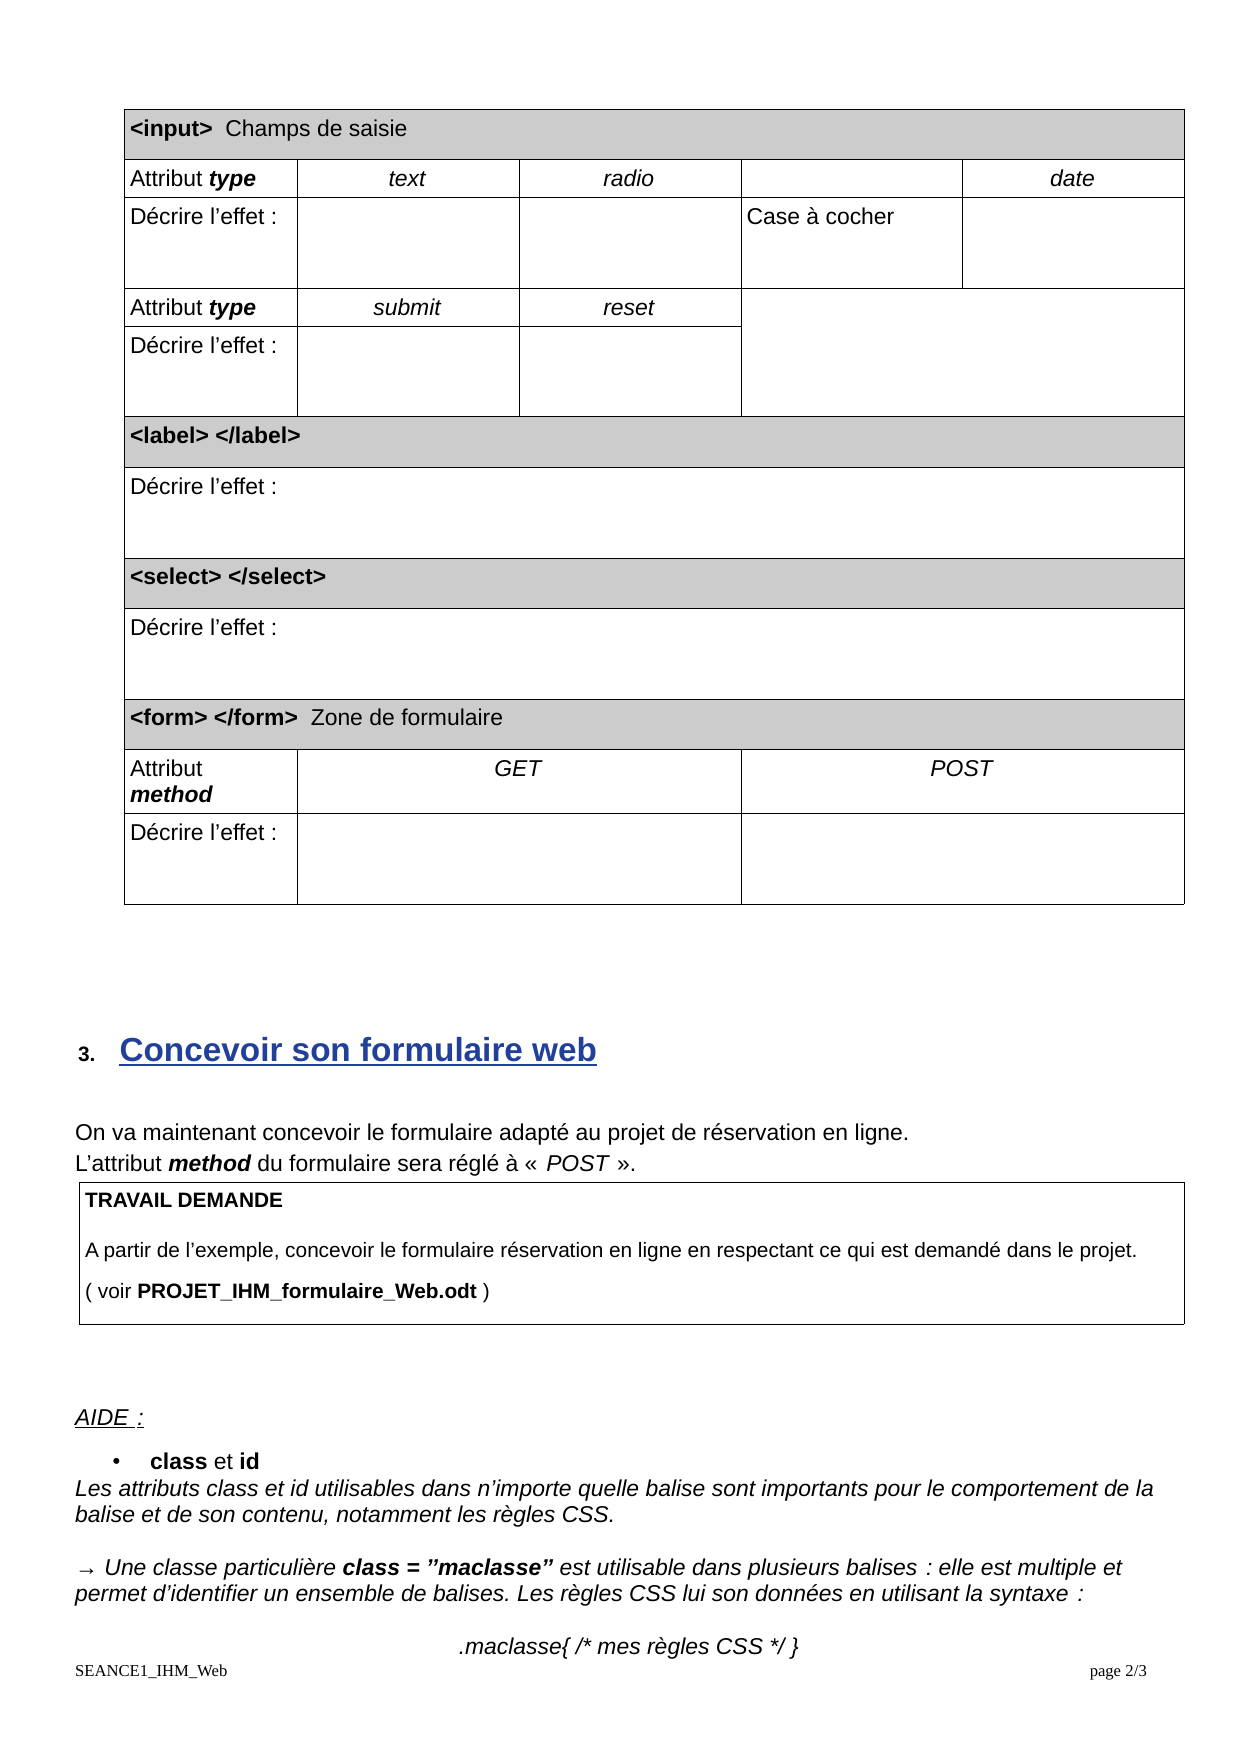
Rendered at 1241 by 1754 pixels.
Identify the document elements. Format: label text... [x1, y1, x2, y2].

table_cell Décrire l’effet : [125, 198, 297, 288]
table_cell reset [520, 289, 741, 326]
table_cell radio [520, 160, 741, 197]
table_cell Case à cocher [742, 198, 962, 288]
table_cell Décrire l’effet : [125, 609, 1184, 698]
table_cell text [298, 160, 519, 197]
text On va maintenant concevoir le formulaire adapté au projet de réservation en ligne. [75, 1119, 1184, 1145]
table_cell POST [742, 750, 1184, 813]
table_header TRAVAIL DEMANDE A partir de l’exemple, concevoir le formulaire réservation en ligne en respectant ce qui est demandé dans le projet. ( voir PROJET_IHM_formulaire_Web.odt ) [80, 1183, 1184, 1324]
text L’attribut method du formulaire sera réglé à « POST ». [75, 1150, 1184, 1177]
table_cell [963, 198, 1184, 288]
table_cell Décrire l’effet : [125, 327, 297, 416]
text → Une classe particulière class = ’’maclasse’’ est utilisable dans plusieurs balises : elle est multiple et permet d’identifier un ensemble de balises. Les règles CSS lui son données en utilisant la syntaxe : [75, 1554, 1184, 1606]
table_cell [520, 327, 741, 416]
list class et id [112, 1448, 1184, 1474]
table_cell submit [298, 289, 519, 326]
text .maclasse{ /* mes règles CSS */ } [75, 1633, 1184, 1659]
table_cell [742, 289, 1184, 416]
table_cell date [963, 160, 1184, 197]
text Les attributs class et id utilisables dans n’importe quelle balise sont importants pour le comportement de la balise et de son contenu, notamment les règles CSS. [75, 1474, 1184, 1527]
table_header <input> Champs de saisie [125, 110, 1184, 159]
subtitle Concevoir son formulaire web [75, 1028, 1184, 1072]
table_cell <form> </form> Zone de formulaire [125, 700, 1184, 749]
table_cell <label> </label> [125, 417, 1184, 467]
table_cell Attribut type [125, 160, 297, 197]
table_cell GET [298, 750, 741, 813]
table_cell <select> </select> [125, 559, 1184, 608]
table_cell [298, 198, 519, 288]
table_cell [520, 198, 741, 288]
table_cell [742, 814, 1184, 904]
table_cell [742, 160, 962, 197]
table_cell [298, 327, 519, 416]
text AIDE : [75, 1404, 1184, 1431]
table_cell Décrire l’effet : [125, 468, 1184, 557]
table_cell Décrire l’effet : [125, 814, 297, 904]
table_cell [298, 814, 741, 904]
table_cell Attribut method [125, 750, 297, 813]
table_cell Attribut type [125, 289, 297, 326]
